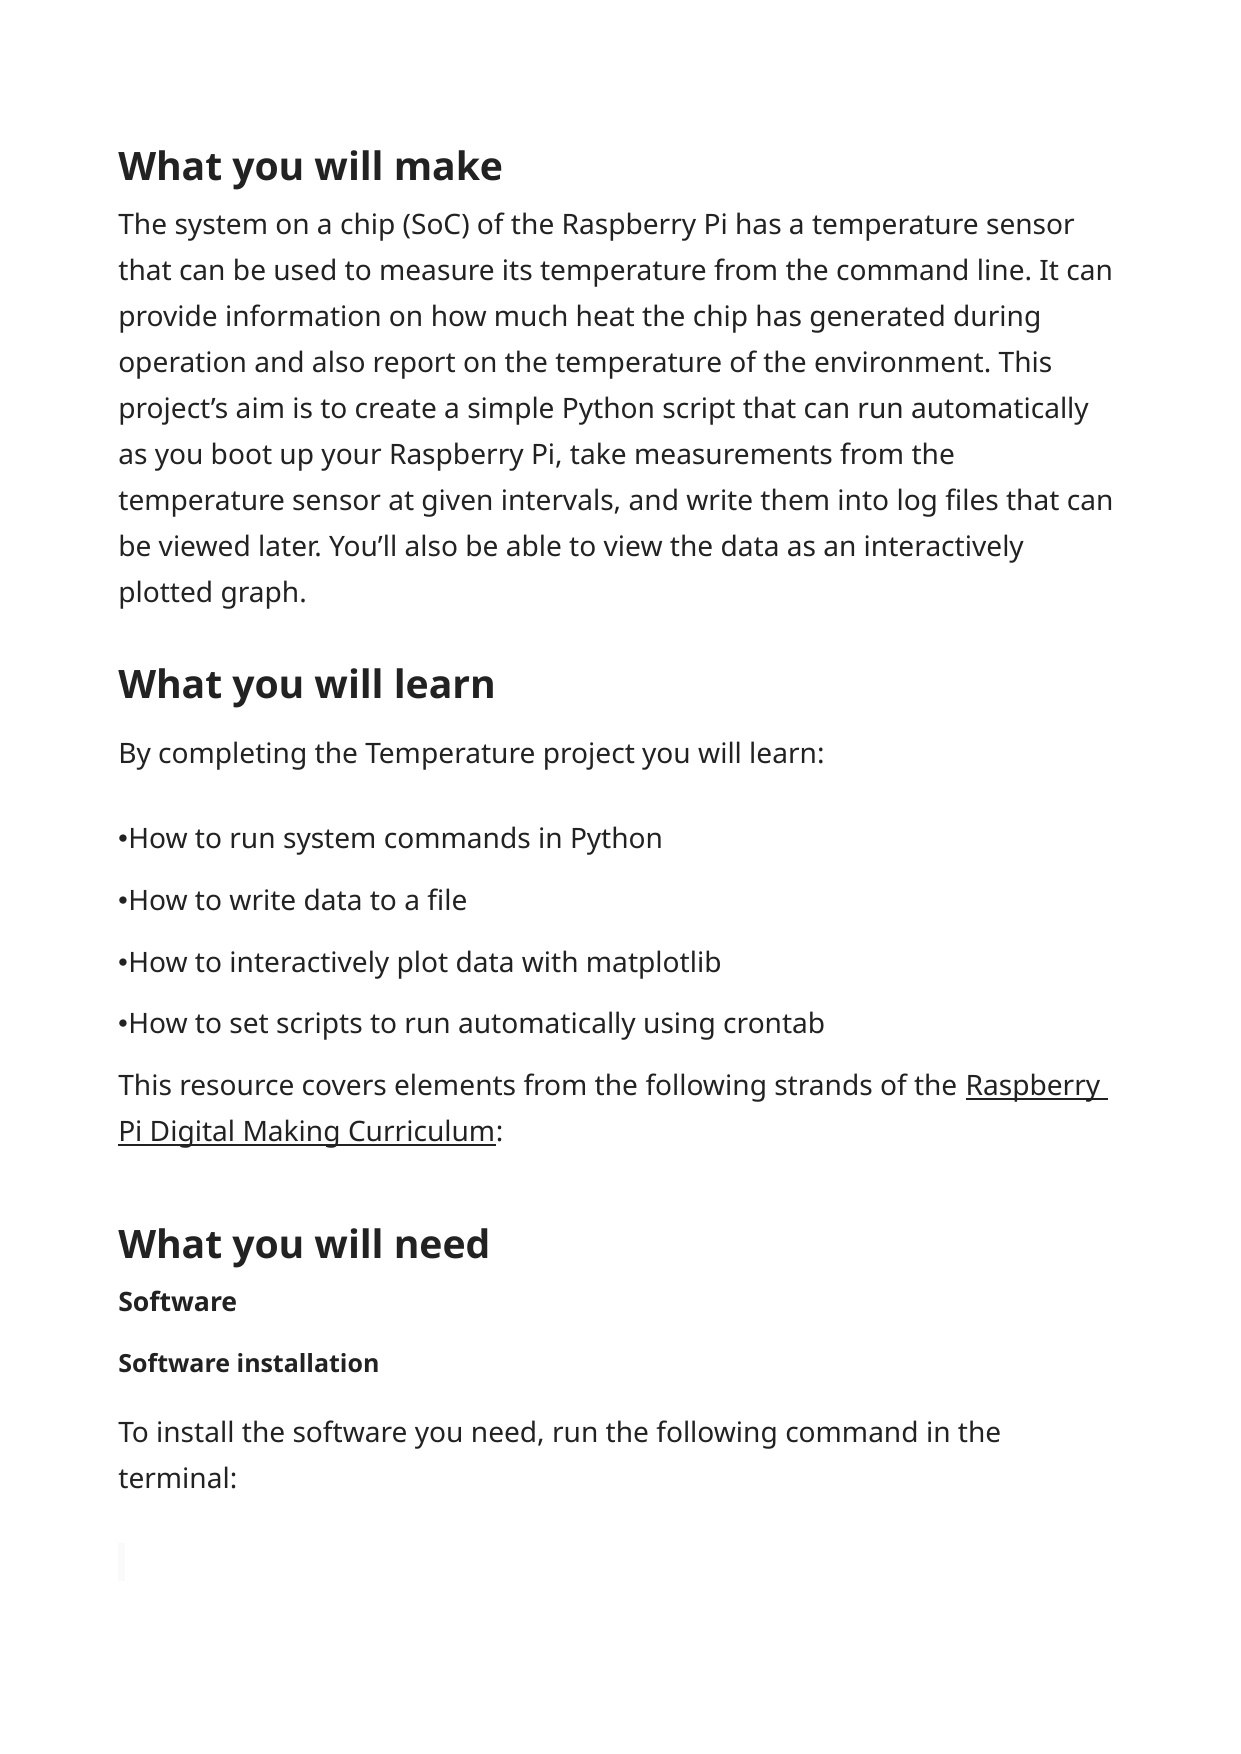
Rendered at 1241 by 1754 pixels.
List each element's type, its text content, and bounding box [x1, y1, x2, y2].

subtitle What you will need [118, 1217, 1122, 1270]
subtitle Software [118, 1283, 1122, 1319]
list How to interactively plot data with matplotlib [118, 942, 1122, 980]
text This resource covers elements from the following strands of the Raspberry Pi Digital Making Curriculum: [118, 1065, 1122, 1149]
list How to write data to a file [118, 880, 1122, 919]
text To install the software you need, run the following command in the terminal: [118, 1412, 1122, 1496]
subtitle What you will make [118, 139, 1122, 192]
subtitle Software installation [118, 1345, 1122, 1379]
subtitle What you will learn [118, 657, 1122, 710]
list How to run system commands in Python [118, 819, 1122, 857]
text The system on a chip (SoC) of the Raspberry Pi has a temperature sensor that can be used to measure its temperature from the command line. It can provide information on how much heat the chip has generated during operation and also report on the temperature of the environment. This project’s aim is to create a simple Python script that can run automatically as you boot up your Raspberry Pi, take measurements from the temperature sensor at given intervals, and write them into log files that can be viewed later. You’ll also be able to view the data as an interactively plotted graph. [118, 205, 1122, 611]
text By completing the Temperature project you will learn: [118, 734, 1122, 772]
list How to set scripts to run automatically using crontab [118, 1003, 1122, 1042]
